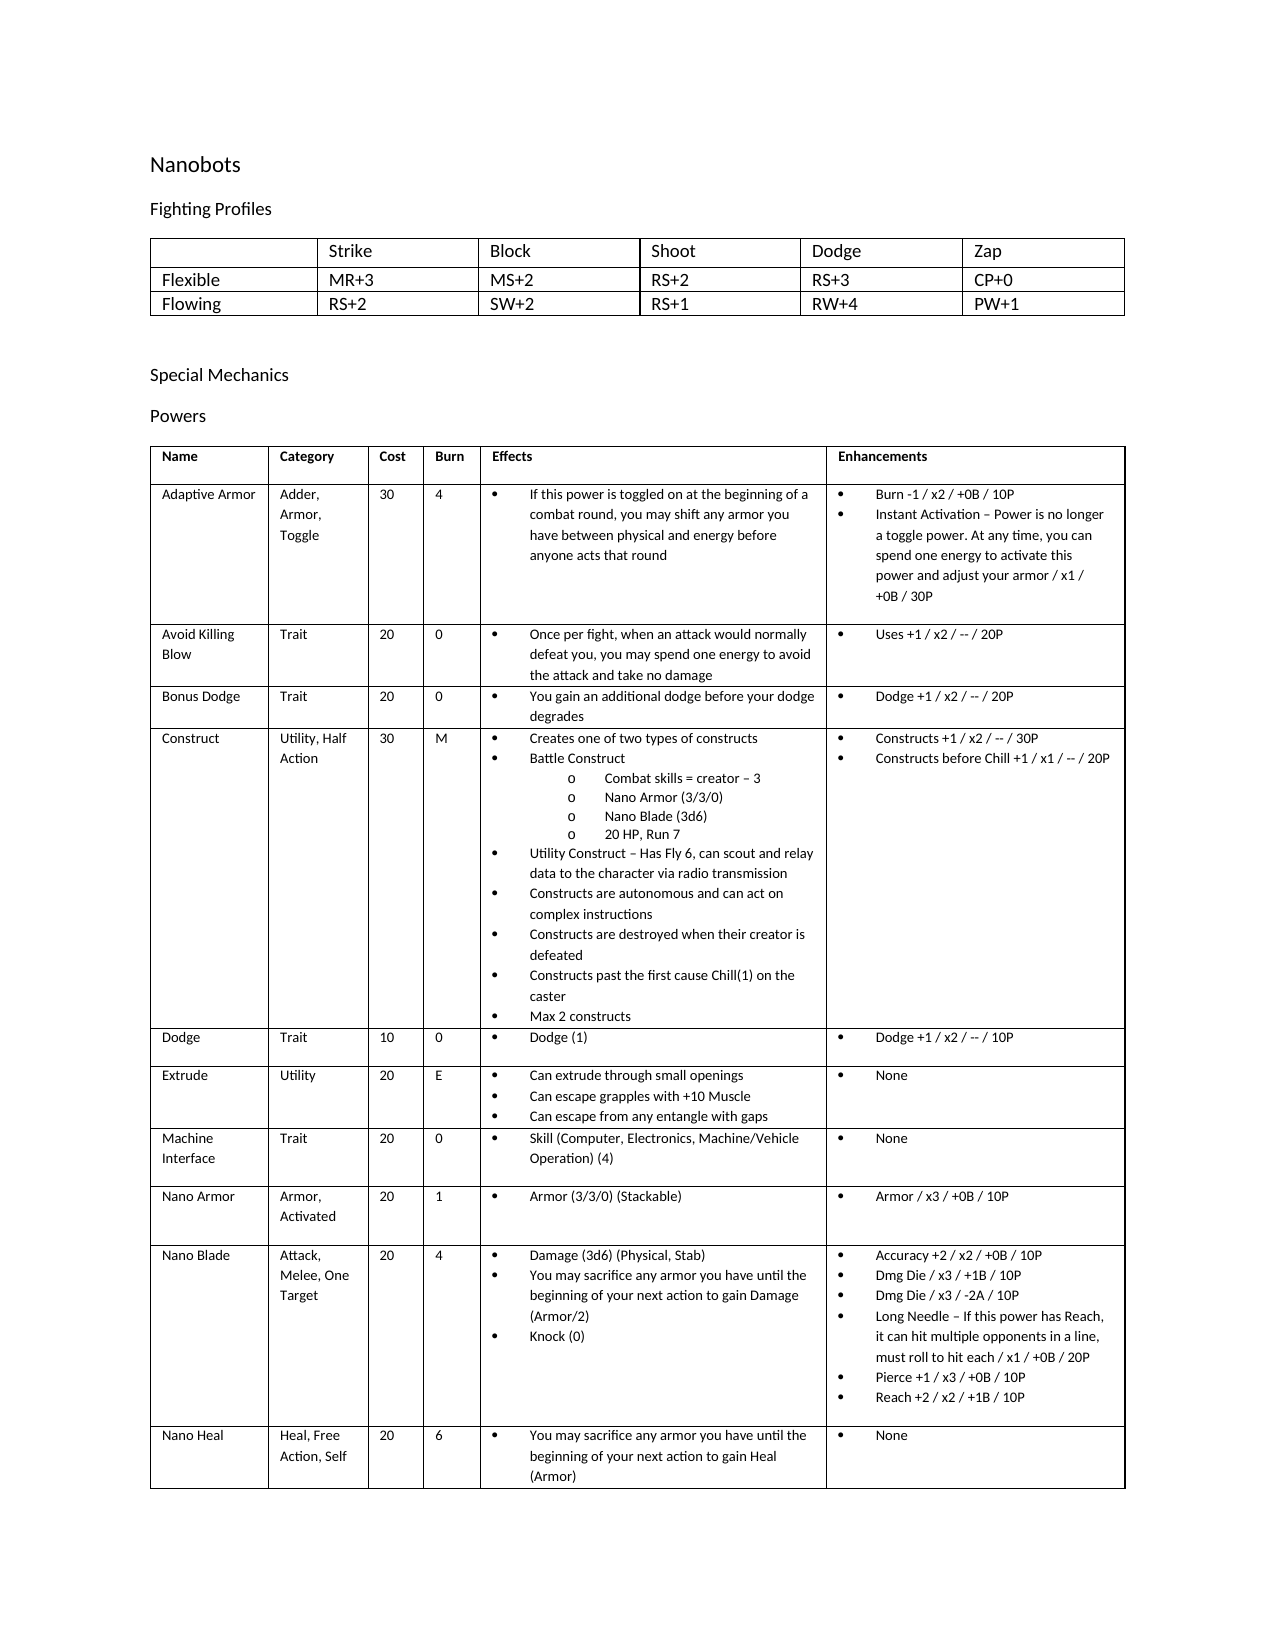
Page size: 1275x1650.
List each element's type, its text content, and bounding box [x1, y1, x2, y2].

table_cell 10 [369, 1029, 423, 1066]
table_cell Trait [269, 687, 368, 728]
table_cell 0 [424, 625, 480, 686]
table_cell Nano Armor [151, 1187, 268, 1245]
table_cell Once per fight, when an attack would normally defeat you, you may spend one energy to avoid the attack and take no damage [481, 625, 826, 686]
table_cell 20 [369, 1187, 423, 1245]
table_cell 30 [369, 729, 423, 1028]
table_header Effects [481, 447, 826, 484]
table_header Enhancements [827, 447, 1124, 484]
text Fighting Profiles [150, 197, 1125, 220]
table_cell Construct [151, 729, 268, 1028]
table_cell Heal, Free Action, Self [269, 1427, 368, 1488]
table_header Cost [369, 447, 423, 484]
table_cell 20 [369, 625, 423, 686]
table_cell PW+1 [963, 292, 1124, 315]
table_cell RS+2 [318, 292, 478, 315]
table_cell RS+1 [641, 292, 800, 315]
table_cell M [424, 729, 480, 1028]
text Nanobots [150, 150, 1125, 178]
table_cell RS+3 [801, 268, 962, 291]
table_cell SW+2 [479, 292, 639, 315]
table_cell 20 [369, 1067, 423, 1128]
table_cell Nano Heal [151, 1427, 268, 1488]
table_cell 1 [424, 1187, 480, 1245]
text Powers [150, 404, 1125, 427]
table_cell None [827, 1067, 1124, 1128]
table_cell 20 [369, 1246, 423, 1426]
table_cell Constructs +1 / x2 / -- / 30P Constructs before Chill +1 / x1 / -- / 20P [827, 729, 1124, 1028]
table_cell None [827, 1129, 1124, 1186]
table_cell 0 [424, 1029, 480, 1066]
table_cell Nano Blade [151, 1246, 268, 1426]
table_cell 0 [424, 1129, 480, 1186]
table_cell RS+2 [641, 268, 800, 291]
table_cell 20 [369, 687, 423, 728]
table_cell 0 [424, 687, 480, 728]
table_cell Accuracy +2 / x2 / +0B / 10P Dmg Die / x3 / +1B / 10P Dmg Die / x3 / -2A / 10P Long Needle – If this power has Reach, it can hit multiple opponents in a line, must roll to hit each / x1 / +0B / 20P Pierce +1 / x3 / +0B / 10P Reach +2 / x2 / +1B / 10P [827, 1246, 1124, 1426]
table_cell Dodge (1) [481, 1029, 826, 1066]
table_cell Attack, Melee, One Target [269, 1246, 368, 1426]
table_header Zap [963, 239, 1124, 267]
table_cell RW+4 [801, 292, 962, 315]
table_cell Utility [269, 1067, 368, 1128]
table_cell Damage (3d6) (Physical, Stab) You may sacrifice any armor you have until the beginning of your next action to gain Damage (Armor/2) Knock (0) [481, 1246, 826, 1426]
table_cell If this power is toggled on at the beginning of a combat round, you may shift any armor you have between physical and energy before anyone acts that round [481, 485, 826, 624]
table_cell E [424, 1067, 480, 1128]
table_cell 4 [424, 1246, 480, 1426]
table_cell Trait [269, 625, 368, 686]
table_cell Extrude [151, 1067, 268, 1128]
table_cell Burn -1 / x2 / +0B / 10P Instant Activation – Power is no longer a toggle power. At any time, you can spend one energy to activate this power and adjust your armor / x1 / +0B / 30P [827, 485, 1124, 624]
table_header Dodge [801, 239, 962, 267]
table_header Category [269, 447, 368, 484]
table_cell Bonus Dodge [151, 687, 268, 728]
table_cell Armor / x3 / +0B / 10P [827, 1187, 1124, 1245]
table_cell None [827, 1427, 1124, 1488]
table_cell MS+2 [479, 268, 639, 291]
table_cell MR+3 [318, 268, 478, 291]
table_cell 20 [369, 1427, 423, 1488]
table_header Block [479, 239, 639, 267]
table_header Burn [424, 447, 480, 484]
table_header Strike [318, 239, 478, 267]
table_header [151, 239, 317, 267]
table_cell Dodge +1 / x2 / -- / 10P [827, 1029, 1124, 1066]
table_cell Adder, Armor, Toggle [269, 485, 368, 624]
table_cell Trait [269, 1029, 368, 1066]
text Special Mechanics [150, 363, 1125, 386]
table_cell Armor, Activated [269, 1187, 368, 1245]
table_cell Flowing [151, 292, 317, 315]
table_cell Dodge +1 / x2 / -- / 20P [827, 687, 1124, 728]
table_cell Trait [269, 1129, 368, 1186]
table_cell 20 [369, 1129, 423, 1186]
table_cell Dodge [151, 1029, 268, 1066]
table_cell Can extrude through small openings Can escape grapples with +10 Muscle Can escape from any entangle with gaps [481, 1067, 826, 1128]
table_cell 6 [424, 1427, 480, 1488]
table_cell You may sacrifice any armor you have until the beginning of your next action to gain Heal (Armor) [481, 1427, 826, 1488]
table_cell 4 [424, 485, 480, 624]
table_cell Adaptive Armor [151, 485, 268, 624]
table_cell Utility, Half Action [269, 729, 368, 1028]
table_cell You gain an additional dodge before your dodge degrades [481, 687, 826, 728]
table_cell Skill (Computer, Electronics, Machine/Vehicle Operation) (4) [481, 1129, 826, 1186]
table_header Shoot [641, 239, 800, 267]
table_cell CP+0 [963, 268, 1124, 291]
table_cell 30 [369, 485, 423, 624]
table_cell Flexible [151, 268, 317, 291]
table_header Name [151, 447, 268, 484]
table_cell Armor (3/3/0) (Stackable) [481, 1187, 826, 1245]
table_cell Creates one of two types of constructs Battle Construct Combat skills = creator – 3 Nano Armor (3/3/0) Nano Blade (3d6) 20 HP, Run 7 Utility Construct – Has Fly 6, can scout and relay data to the character via radio transmission Constructs are autonomous and can act on complex instructions Constructs are destroyed when their creator is defeated Constructs past the first cause Chill(1) on the caster Max 2 constructs [481, 729, 826, 1028]
table_cell Avoid Killing Blow [151, 625, 268, 686]
table_cell Machine Interface [151, 1129, 268, 1186]
table_cell Uses +1 / x2 / -- / 20P [827, 625, 1124, 686]
